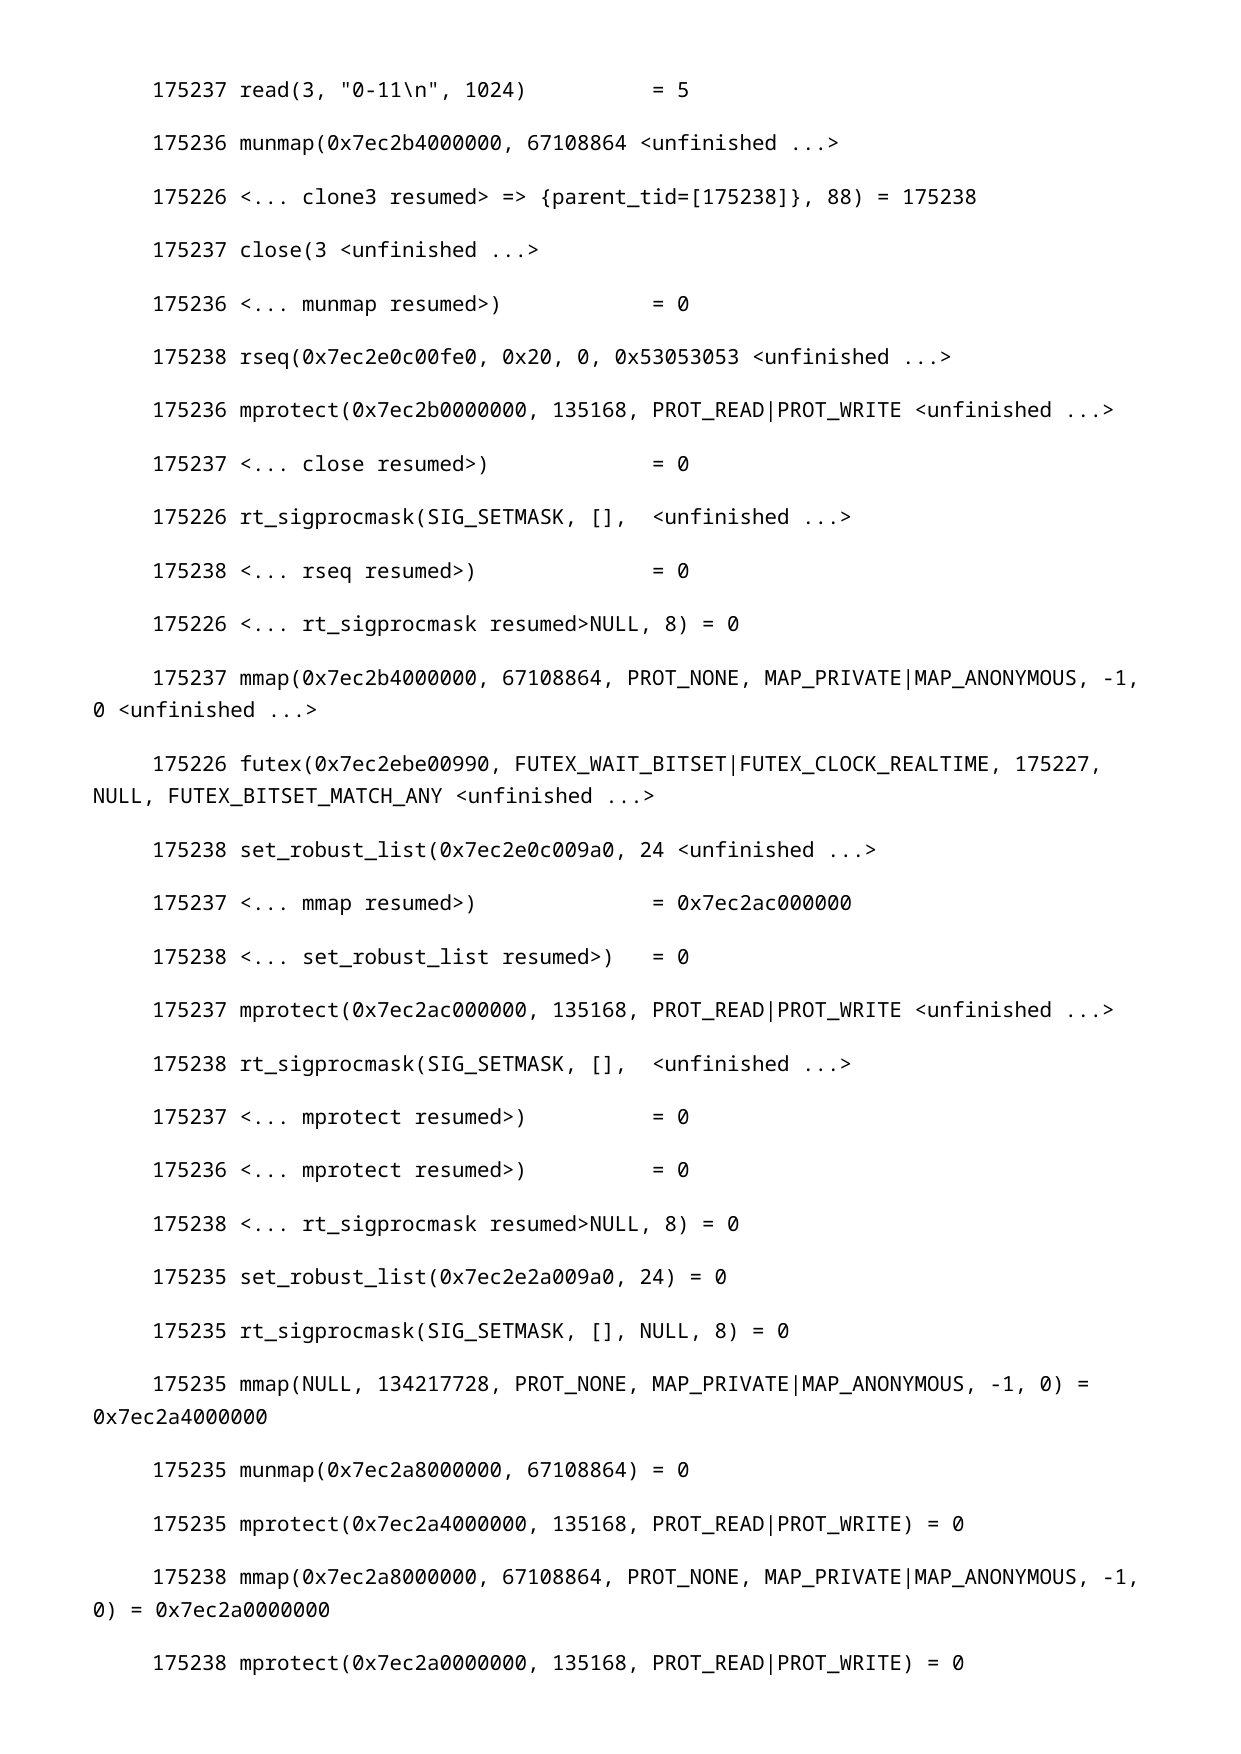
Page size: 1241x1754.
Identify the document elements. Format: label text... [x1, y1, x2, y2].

text 175236 mprotect(0x7ec2b0000000, 135168, PROT_READ|PROT_WRITE <unfinished ...> [93, 396, 1147, 424]
text 175237 mmap(0x7ec2b4000000, 67108864, PROT_NONE, MAP_PRIVATE|MAP_ANONYMOUS, -1, 0 <unfinished ...> [93, 663, 1147, 724]
text 175235 rt_sigprocmask(SIG_SETMASK, [], NULL, 8) = 0 [93, 1316, 1147, 1344]
text 175226 rt_sigprocmask(SIG_SETMASK, [], <unfinished ...> [93, 502, 1147, 531]
text 175238 <... rt_sigprocmask resumed>NULL, 8) = 0 [93, 1209, 1147, 1237]
text 175237 <... mmap resumed>) = 0x7ec2ac000000 [93, 888, 1147, 917]
text 175237 read(3, "0-11\n", 1024) = 5 [93, 75, 1147, 103]
text 175226 <... rt_sigprocmask resumed>NULL, 8) = 0 [93, 609, 1147, 638]
text 175235 mmap(NULL, 134217728, PROT_NONE, MAP_PRIVATE|MAP_ANONYMOUS, -1, 0) = 0x7ec2a4000000 [93, 1369, 1147, 1430]
text 175238 rt_sigprocmask(SIG_SETMASK, [], <unfinished ...> [93, 1049, 1147, 1077]
text 175238 set_robust_list(0x7ec2e0c009a0, 24 <unfinished ...> [93, 835, 1147, 863]
text 175235 set_robust_list(0x7ec2e2a009a0, 24) = 0 [93, 1262, 1147, 1291]
text 175237 close(3 <unfinished ...> [93, 235, 1147, 264]
text 175236 munmap(0x7ec2b4000000, 67108864 <unfinished ...> [93, 128, 1147, 157]
text 175237 <... mprotect resumed>) = 0 [93, 1102, 1147, 1131]
text 175238 mprotect(0x7ec2a0000000, 135168, PROT_READ|PROT_WRITE) = 0 [93, 1648, 1147, 1677]
text 175238 <... rseq resumed>) = 0 [93, 556, 1147, 584]
text 175238 rseq(0x7ec2e0c00fe0, 0x20, 0, 0x53053053 <unfinished ...> [93, 342, 1147, 371]
text 175237 mprotect(0x7ec2ac000000, 135168, PROT_READ|PROT_WRITE <unfinished ...> [93, 995, 1147, 1024]
text 175237 <... close resumed>) = 0 [93, 449, 1147, 477]
text 175236 <... mprotect resumed>) = 0 [93, 1156, 1147, 1184]
text 175235 mprotect(0x7ec2a4000000, 135168, PROT_READ|PROT_WRITE) = 0 [93, 1509, 1147, 1537]
text 175226 futex(0x7ec2ebe00990, FUTEX_WAIT_BITSET|FUTEX_CLOCK_REALTIME, 175227, NULL, FUTEX_BITSET_MATCH_ANY <unfinished ...> [93, 749, 1147, 810]
text 175238 <... set_robust_list resumed>) = 0 [93, 942, 1147, 970]
text 175238 mmap(0x7ec2a8000000, 67108864, PROT_NONE, MAP_PRIVATE|MAP_ANONYMOUS, -1, 0) = 0x7ec2a0000000 [93, 1562, 1147, 1623]
text 175236 <... munmap resumed>) = 0 [93, 289, 1147, 317]
text 175226 <... clone3 resumed> => {parent_tid=[175238]}, 88) = 175238 [93, 182, 1147, 210]
text 175235 munmap(0x7ec2a8000000, 67108864) = 0 [93, 1455, 1147, 1484]
